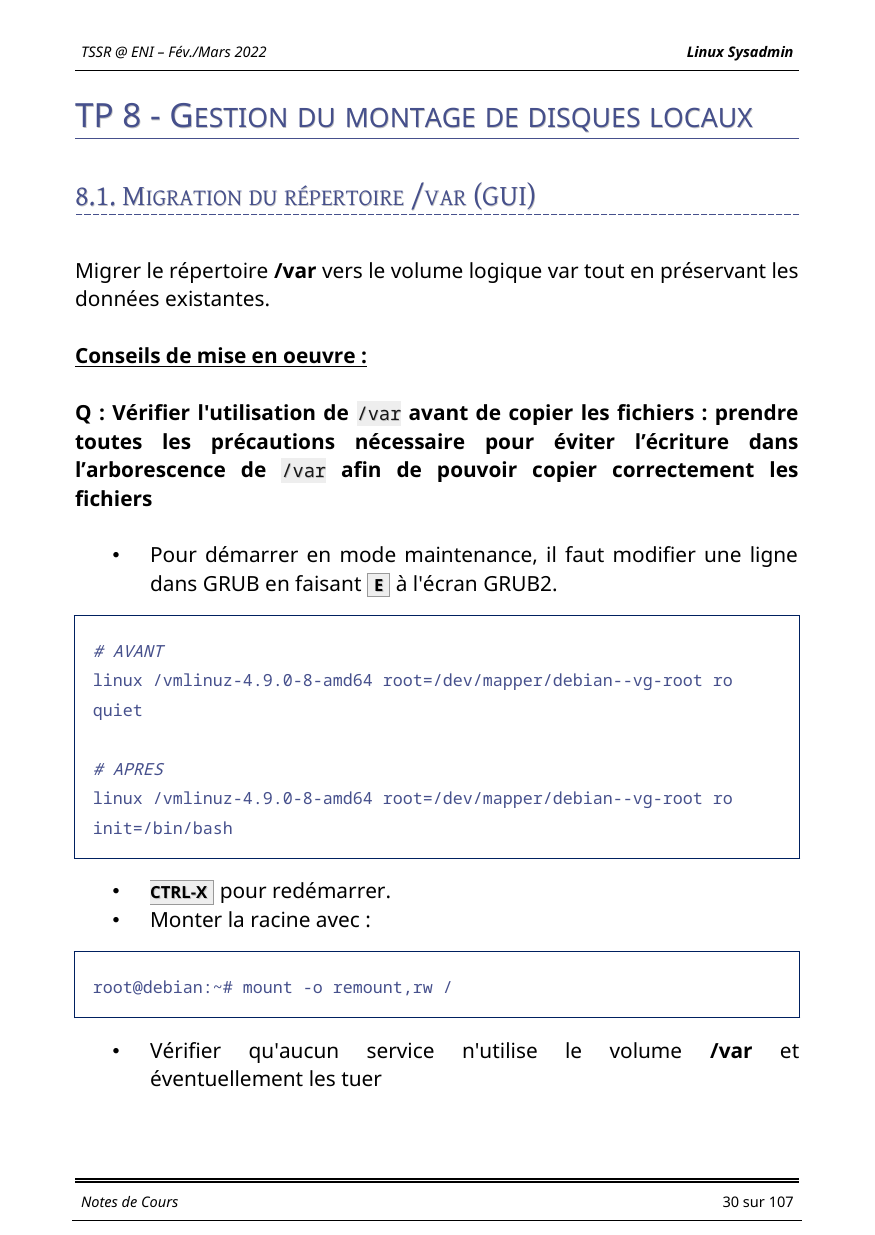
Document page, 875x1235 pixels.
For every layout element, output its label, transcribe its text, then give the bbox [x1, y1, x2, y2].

text # APRES [75, 733, 799, 762]
text Q : Vérifier l'utilisation de /var avant de copier les fichiers : prendre toutes les précautions nécessaire pour éviter l’écriture dans l’arborescence de /var afin de pouvoir copier correctement les fichiers [75, 398, 799, 512]
list Vérifier qu'aucun service n'utilise le volume /var et éventuellement les tuer [112, 1036, 799, 1093]
text linux /vmlinuz‐4.9.0‐8‐amd64 root=/dev/mapper/debian‐‐vg‐root ro quiet [75, 644, 799, 722]
text root@debian:~# mount -o remount,rw / [75, 952, 799, 1017]
list Pour démarrer en mode maintenance, il faut modifier une ligne dans GRUB en faisant E à l'écran GRUB2. [112, 541, 799, 597]
subtitle TP 8 - Gestion du montage de disques locaux [75, 92, 799, 138]
text Migrer le répertoire /var vers le volume logique var tout en préservant les données existantes. [75, 256, 799, 313]
text 8.1. Migration du répertoire /var (GUI) [75, 180, 799, 215]
list CTRL-X pour redémarrer. [112, 877, 799, 905]
text linux /vmlinuz‐4.9.0‐8‐amd64 root=/dev/mapper/debian‐‐vg‐root ro init=/bin/bash [75, 762, 799, 858]
text # AVANT [75, 616, 799, 644]
text Conseils de mise en oeuvre : [75, 341, 799, 370]
list Monter la racine avec : [112, 905, 799, 933]
